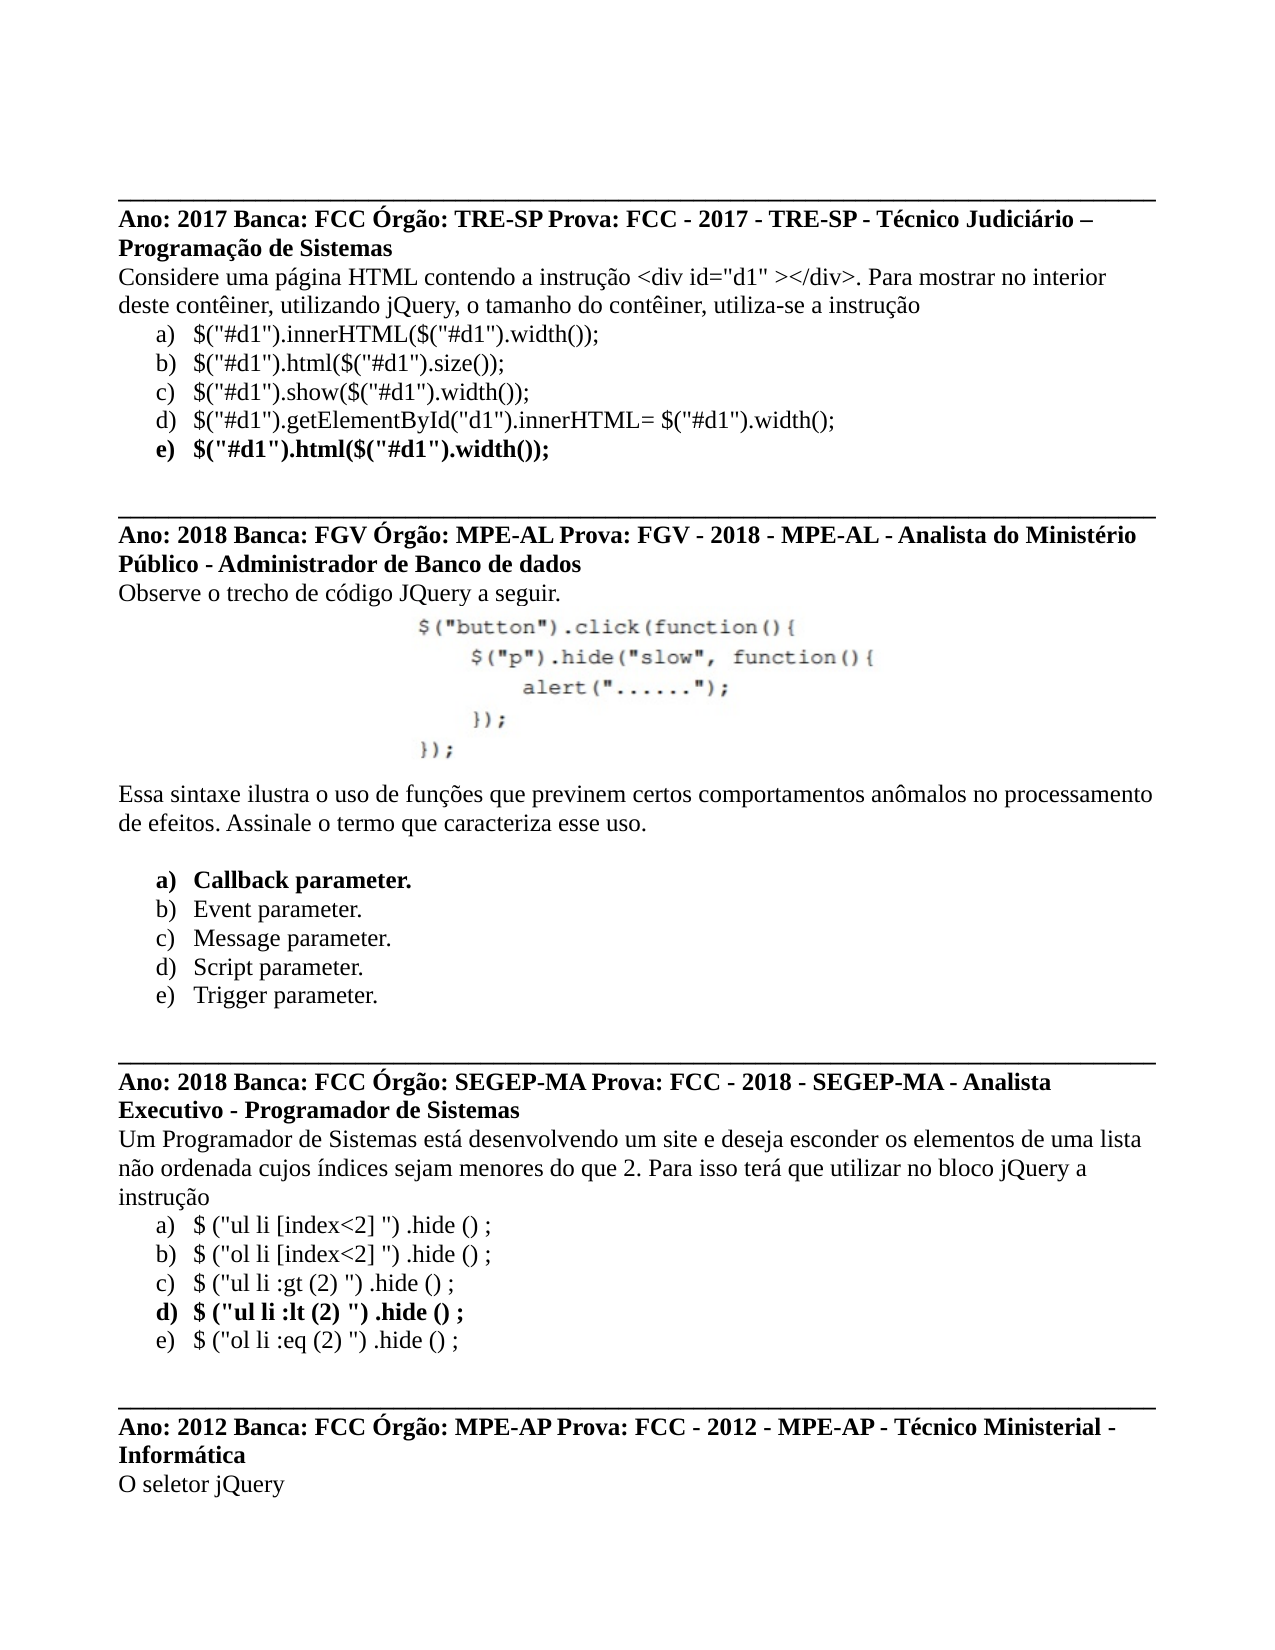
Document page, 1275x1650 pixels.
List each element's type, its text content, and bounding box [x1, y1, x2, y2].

text ___________________________________________________________________________________ [118, 176, 1157, 204]
text ___________________________________________________________________________________ [118, 1038, 1157, 1067]
list $ ("ul li :gt (2) ") .hide () ; [156, 1268, 1157, 1297]
text ___________________________________________________________________________________ [118, 1383, 1157, 1412]
text Essa sintaxe ilustra o uso de funções que previnem certos comportamentos anômalos no processamento de efeitos. Assinale o termo que caracteriza esse uso. [118, 779, 1157, 837]
text Ano: 2012 Banca: FCC Órgão: MPE-AP Prova: FCC - 2012 - MPE-AP - Técnico Ministerial - Informática [118, 1412, 1157, 1469]
picture [390, 606, 885, 776]
list $("#d1").html($("#d1").size()); [156, 348, 1157, 377]
list $("#d1").innerHTML($("#d1").width()); [156, 319, 1157, 348]
list Message parameter. [156, 923, 1157, 952]
list $ ("ol li [index<2] ") .hide () ; [156, 1239, 1157, 1268]
list $ ("ol li :eq (2) ") .hide () ; [156, 1326, 1157, 1354]
text Ano: 2017 Banca: FCC Órgão: TRE-SP Prova: FCC - 2017 - TRE-SP - Técnico Judiciário – Programação de Sistemas [118, 204, 1157, 262]
list $ ("ul li [index<2] ") .hide () ; [156, 1211, 1157, 1239]
list $("#d1").html($("#d1").width()); [156, 434, 1157, 463]
text Ano: 2018 Banca: FCC Órgão: SEGEP-MA Prova: FCC - 2018 - SEGEP-MA - Analista Executivo - Programador de Sistemas [118, 1067, 1157, 1124]
text Observe o trecho de código JQuery a seguir. [118, 578, 1157, 607]
list $("#d1").getElementById("d1").innerHTML= $("#d1").width(); [156, 406, 1157, 434]
list Trigger parameter. [156, 981, 1157, 1009]
text Ano: 2018 Banca: FGV Órgão: MPE-AL Prova: FGV - 2018 - MPE-AL - Analista do Ministério Público - Administrador de Banco de dados [118, 521, 1157, 578]
list Event parameter. [156, 894, 1157, 923]
list $("#d1").show($("#d1").width()); [156, 377, 1157, 406]
text Considere uma página HTML contendo a instrução <div id="d1" ></div>. Para mostrar no interior deste contêiner, utilizando jQuery, o tamanho do contêiner, utiliza-se a instrução [118, 262, 1157, 319]
list Script parameter. [156, 952, 1157, 981]
text O seletor jQuery [118, 1469, 1157, 1498]
list Callback parameter. [156, 866, 1157, 894]
text ___________________________________________________________________________________ [118, 492, 1157, 521]
list $ ("ul li :lt (2) ") .hide () ; [156, 1297, 1157, 1326]
text Um Programador de Sistemas está desenvolvendo um site e deseja esconder os elementos de uma lista não ordenada cujos índices sejam menores do que 2. Para isso terá que utilizar no bloco jQuery a instrução [118, 1124, 1157, 1211]
